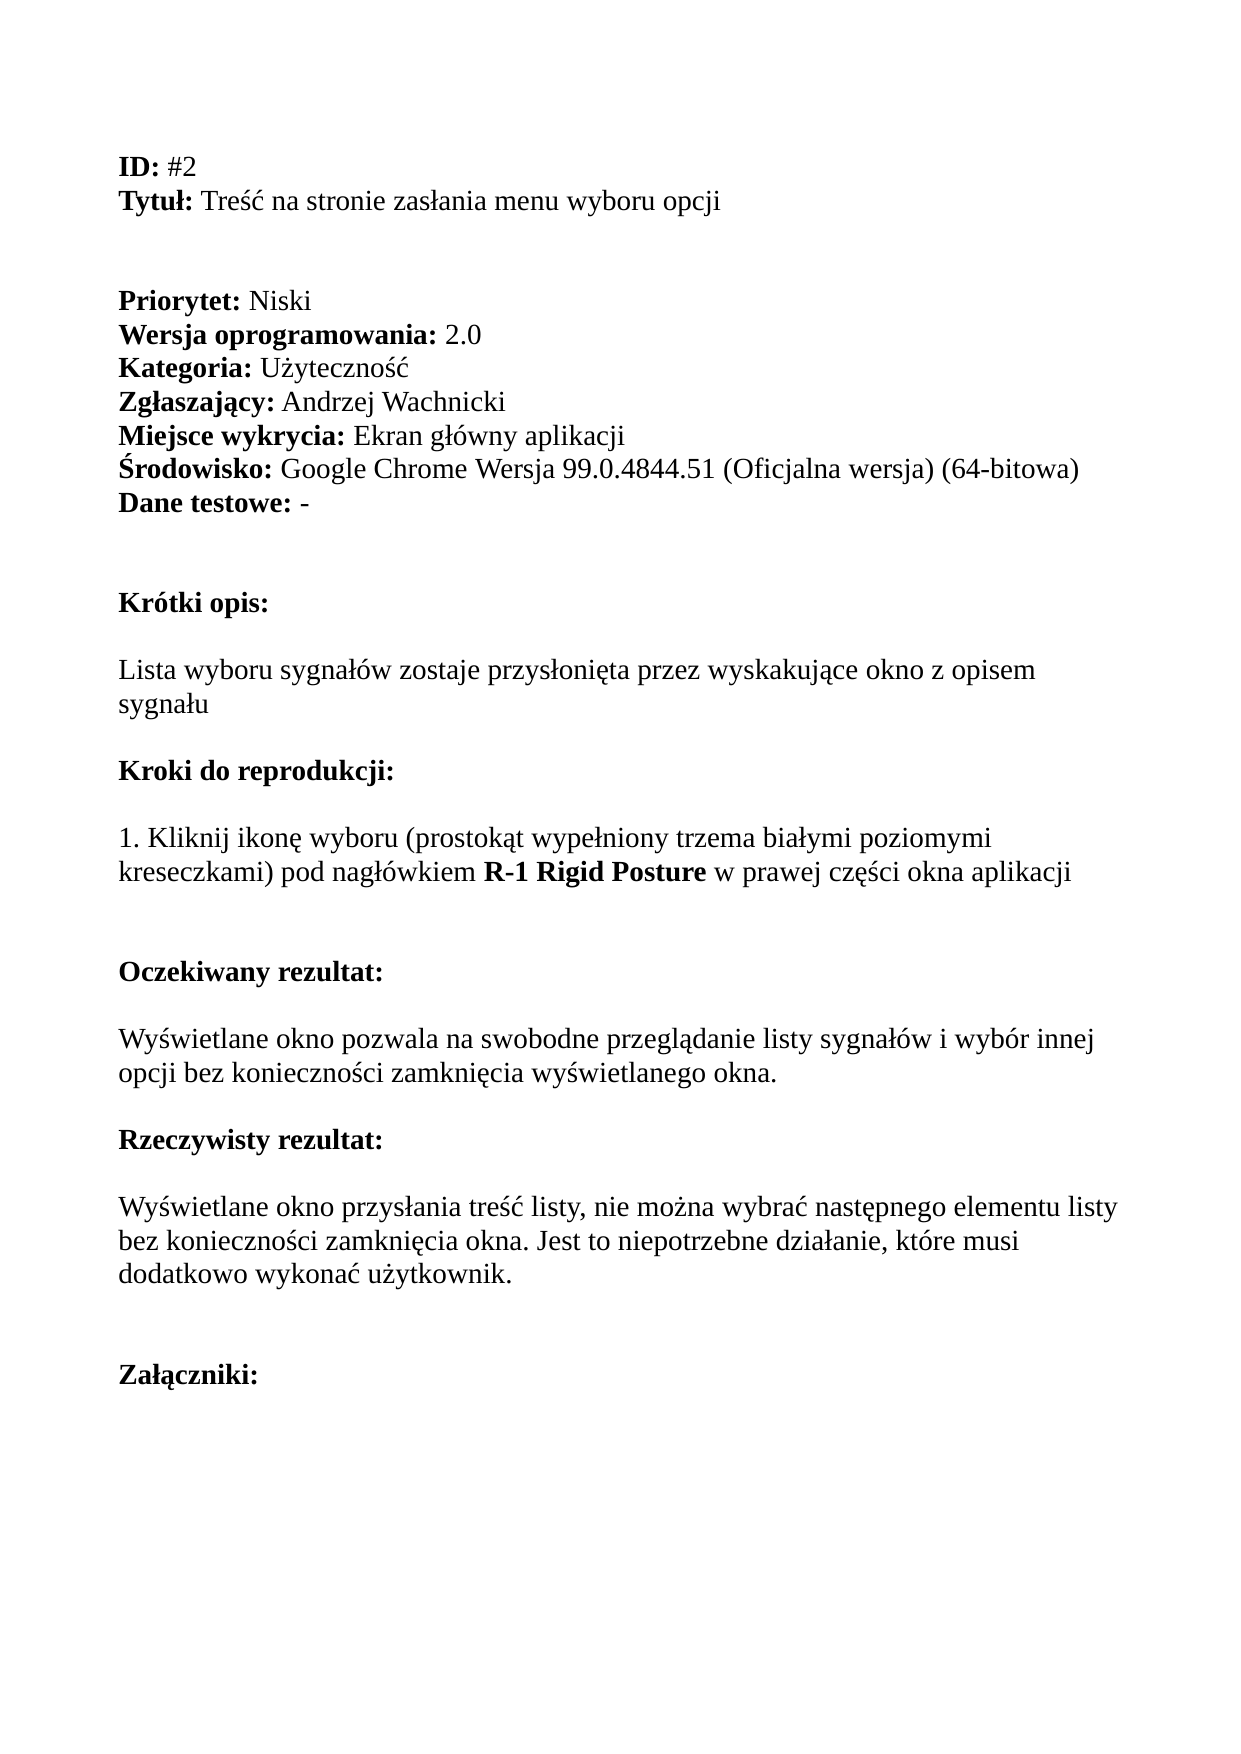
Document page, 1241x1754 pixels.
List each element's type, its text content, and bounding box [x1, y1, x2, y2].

text Oczekiwany rezultat: [118, 954, 1122, 988]
text Załączniki: [118, 1357, 1122, 1390]
text Kategoria: Użyteczność [118, 351, 1122, 384]
text Środowisko: Google Chrome Wersja 99.0.4844.51 (Oficjalna wersja) (64-bitowa) [118, 451, 1122, 485]
text ID: #2 [118, 149, 1122, 183]
text Zgłaszający: Andrzej Wachnicki [118, 384, 1122, 418]
text Tytuł: Treść na stronie zasłania menu wyboru opcji [118, 183, 1122, 216]
text Wyświetlane okno przysłania treść listy, nie można wybrać następnego elementu listy bez konieczności zamknięcia okna. Jest to niepotrzebne działanie, które musi dodatkowo wykonać użytkownik. [118, 1189, 1122, 1290]
text Wersja oprogramowania: 2.0 [118, 317, 1122, 351]
text Dane testowe: - [118, 485, 1122, 518]
text Lista wyboru sygnałów zostaje przysłonięta przez wyskakujące okno z opisem sygnału [118, 652, 1122, 719]
text Wyświetlane okno pozwala na swobodne przeglądanie listy sygnałów i wybór innej opcji bez konieczności zamknięcia wyświetlanego okna. [118, 1021, 1122, 1088]
text Miejsce wykrycia: Ekran główny aplikacji [118, 418, 1122, 451]
text Rzeczywisty rezultat: [118, 1122, 1122, 1156]
text 1. Kliknij ikonę wyboru (prostokąt wypełniony trzema białymi poziomymi kreseczkami) pod nagłówkiem R-1 Rigid Posture w prawej części okna aplikacji [118, 820, 1122, 887]
text Priorytet: Niski [118, 283, 1122, 317]
text Krótki opis: [118, 585, 1122, 619]
text Kroki do reprodukcji: [118, 753, 1122, 787]
